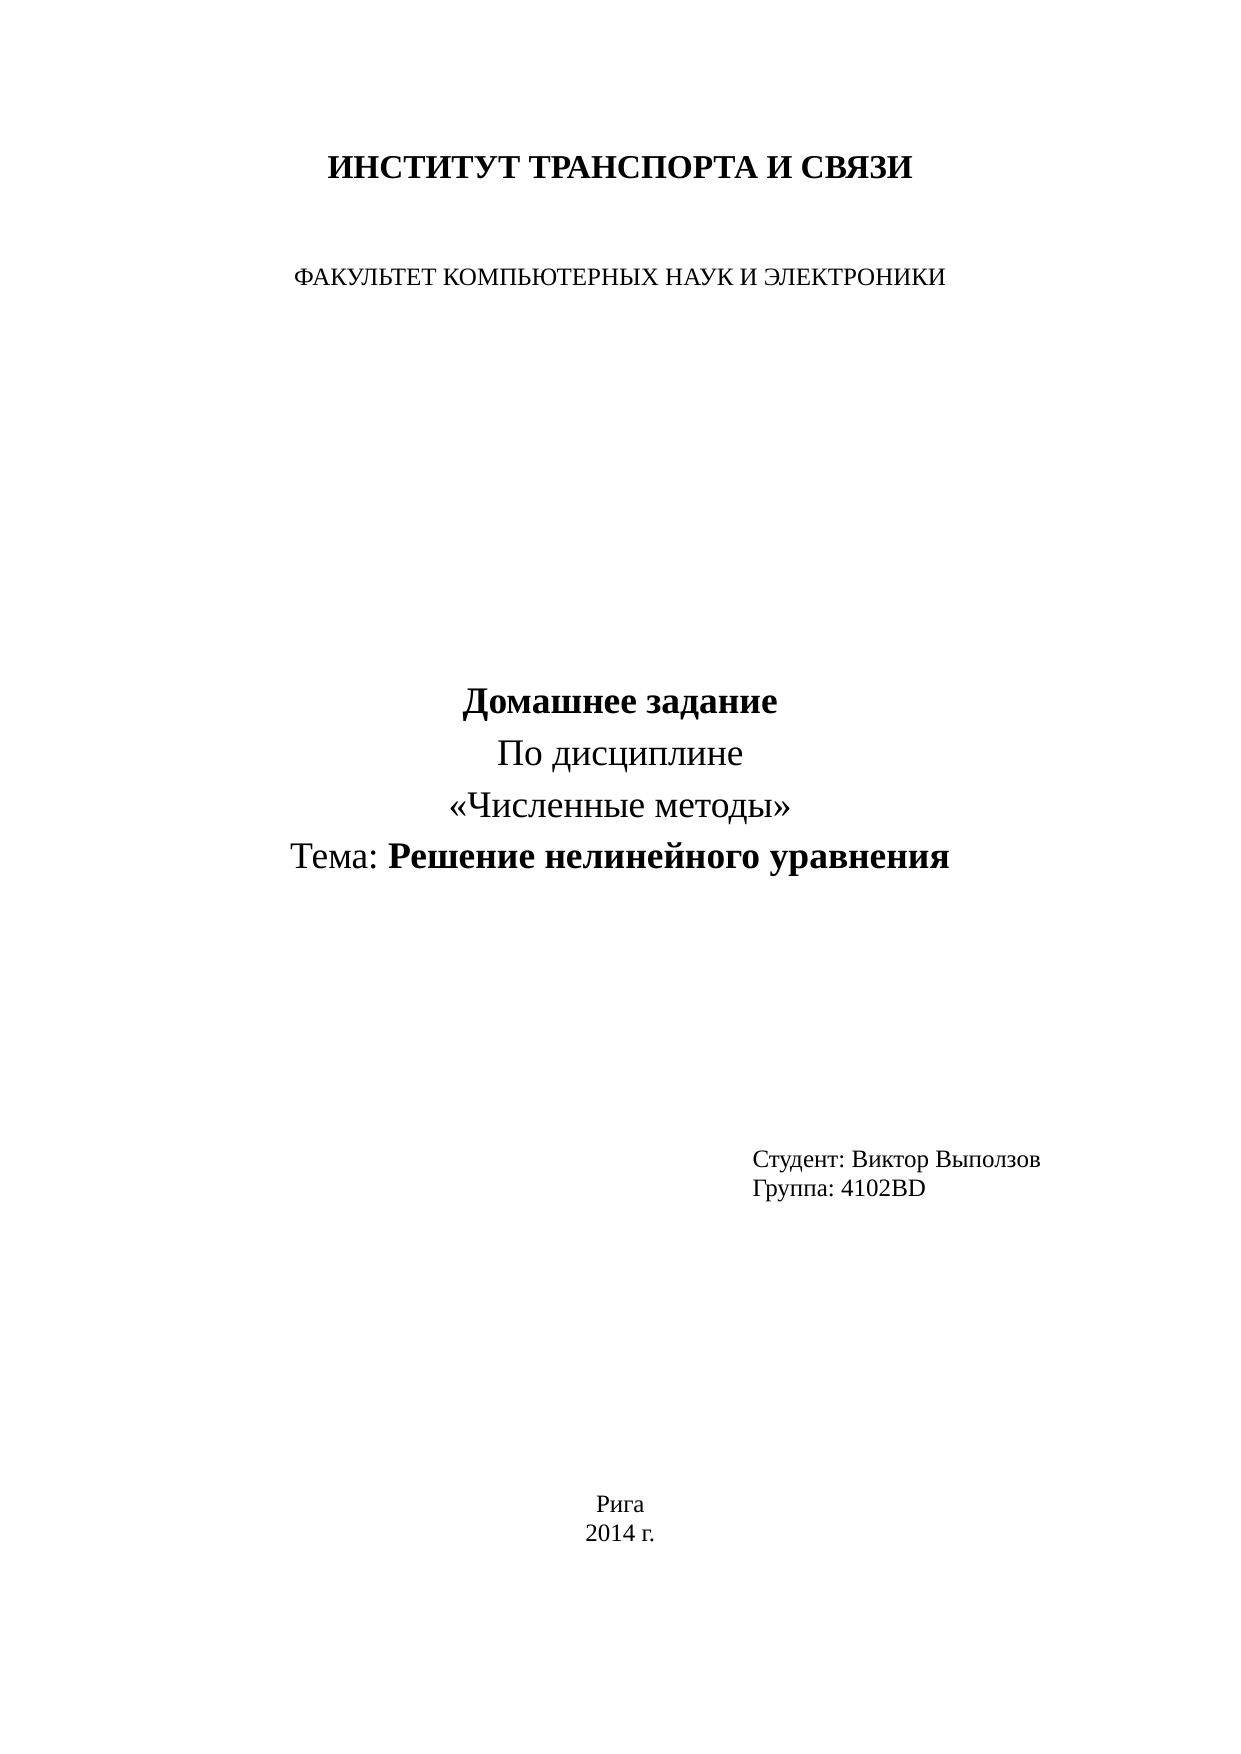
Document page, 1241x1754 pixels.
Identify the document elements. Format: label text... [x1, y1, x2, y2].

text «Численные методы» [88, 782, 1152, 825]
text Рига [88, 1489, 1152, 1518]
text По дисциплине [88, 730, 1152, 773]
text Тема: Решение нелинейного уравнения [88, 834, 1152, 877]
text Студент: Виктор Выползов [752, 1144, 1152, 1173]
text Домашнее задание [88, 679, 1152, 722]
text 2014 г. [88, 1518, 1152, 1547]
text ИНСТИТУТ ТРАНСПОРТА И СВЯЗИ [88, 147, 1152, 185]
text ФАКУЛЬТЕТ КОМПЬЮТЕРНЫХ НАУК И ЭЛЕКТРОНИКИ [88, 262, 1152, 291]
text Группа: 4102BD [752, 1173, 1152, 1230]
